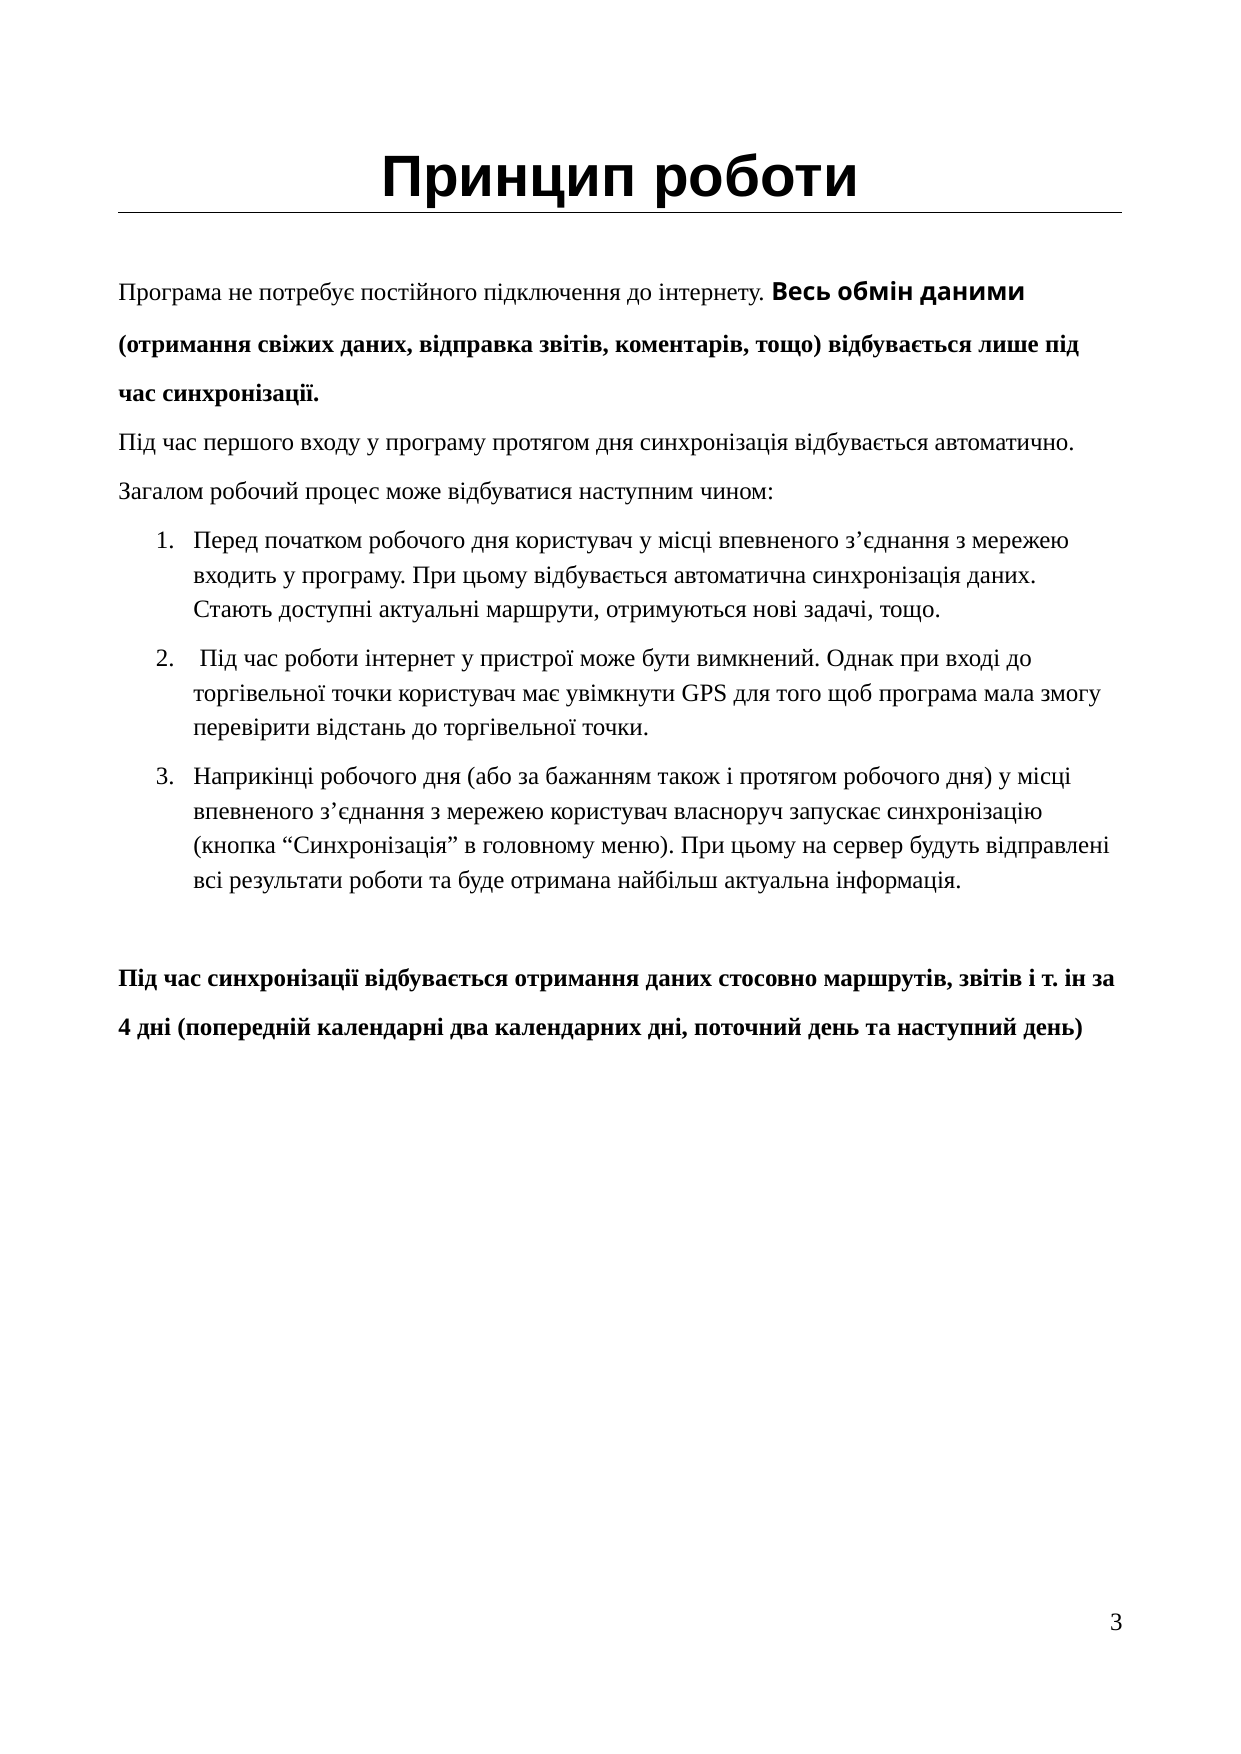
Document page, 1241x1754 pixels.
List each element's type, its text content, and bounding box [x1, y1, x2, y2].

text час синхронізації. [118, 378, 1122, 407]
text (отримання свіжих даних, відправка звітів, коментарів, тощо) відбувається лише під [118, 329, 1122, 358]
text 4 дні (попередній календарні два календарних дні, поточний день та наступний день) [118, 1012, 1122, 1041]
text Загалом робочий процес може відбуватися наступним чином: [118, 476, 1122, 505]
subtitle Принцип роботи [118, 139, 1122, 212]
list Наприкінці робочого дня (або за бажанням також і протягом робочого дня) у місці впевненого з’єднання з мережею користувач власноруч запускає синхронізацію (кнопка “Синхронізація” в головному меню). При цьому на сервер будуть відправлені всі результати роботи та буде отримана найбільш актуальна інформація. [156, 761, 1122, 893]
list Перед початком робочого дня користувач у місці впевненого з’єднання з мережею входить у програму. При цьому відбувається автоматична синхронізація даних. Стають доступні актуальні маршрути, отримуються нові задачі, тощо. [156, 525, 1122, 623]
text Під час синхронізації відбувається отримання даних стосовно маршрутів, звітів і т. ін за [118, 963, 1122, 992]
text Програма не потребує постійного підключення до інтернету. Весь обмін даними [118, 273, 1122, 308]
list Під час роботи інтернет у пристрої може бути вимкнений. Однак при вході до торгівельної точки користувач має увімкнути GPS для того щоб програма мала змогу перевірити відстань до торгівельної точки. [156, 643, 1122, 741]
text Під час першого входу у програму протягом дня синхронізація відбувається автоматично. [118, 427, 1122, 456]
